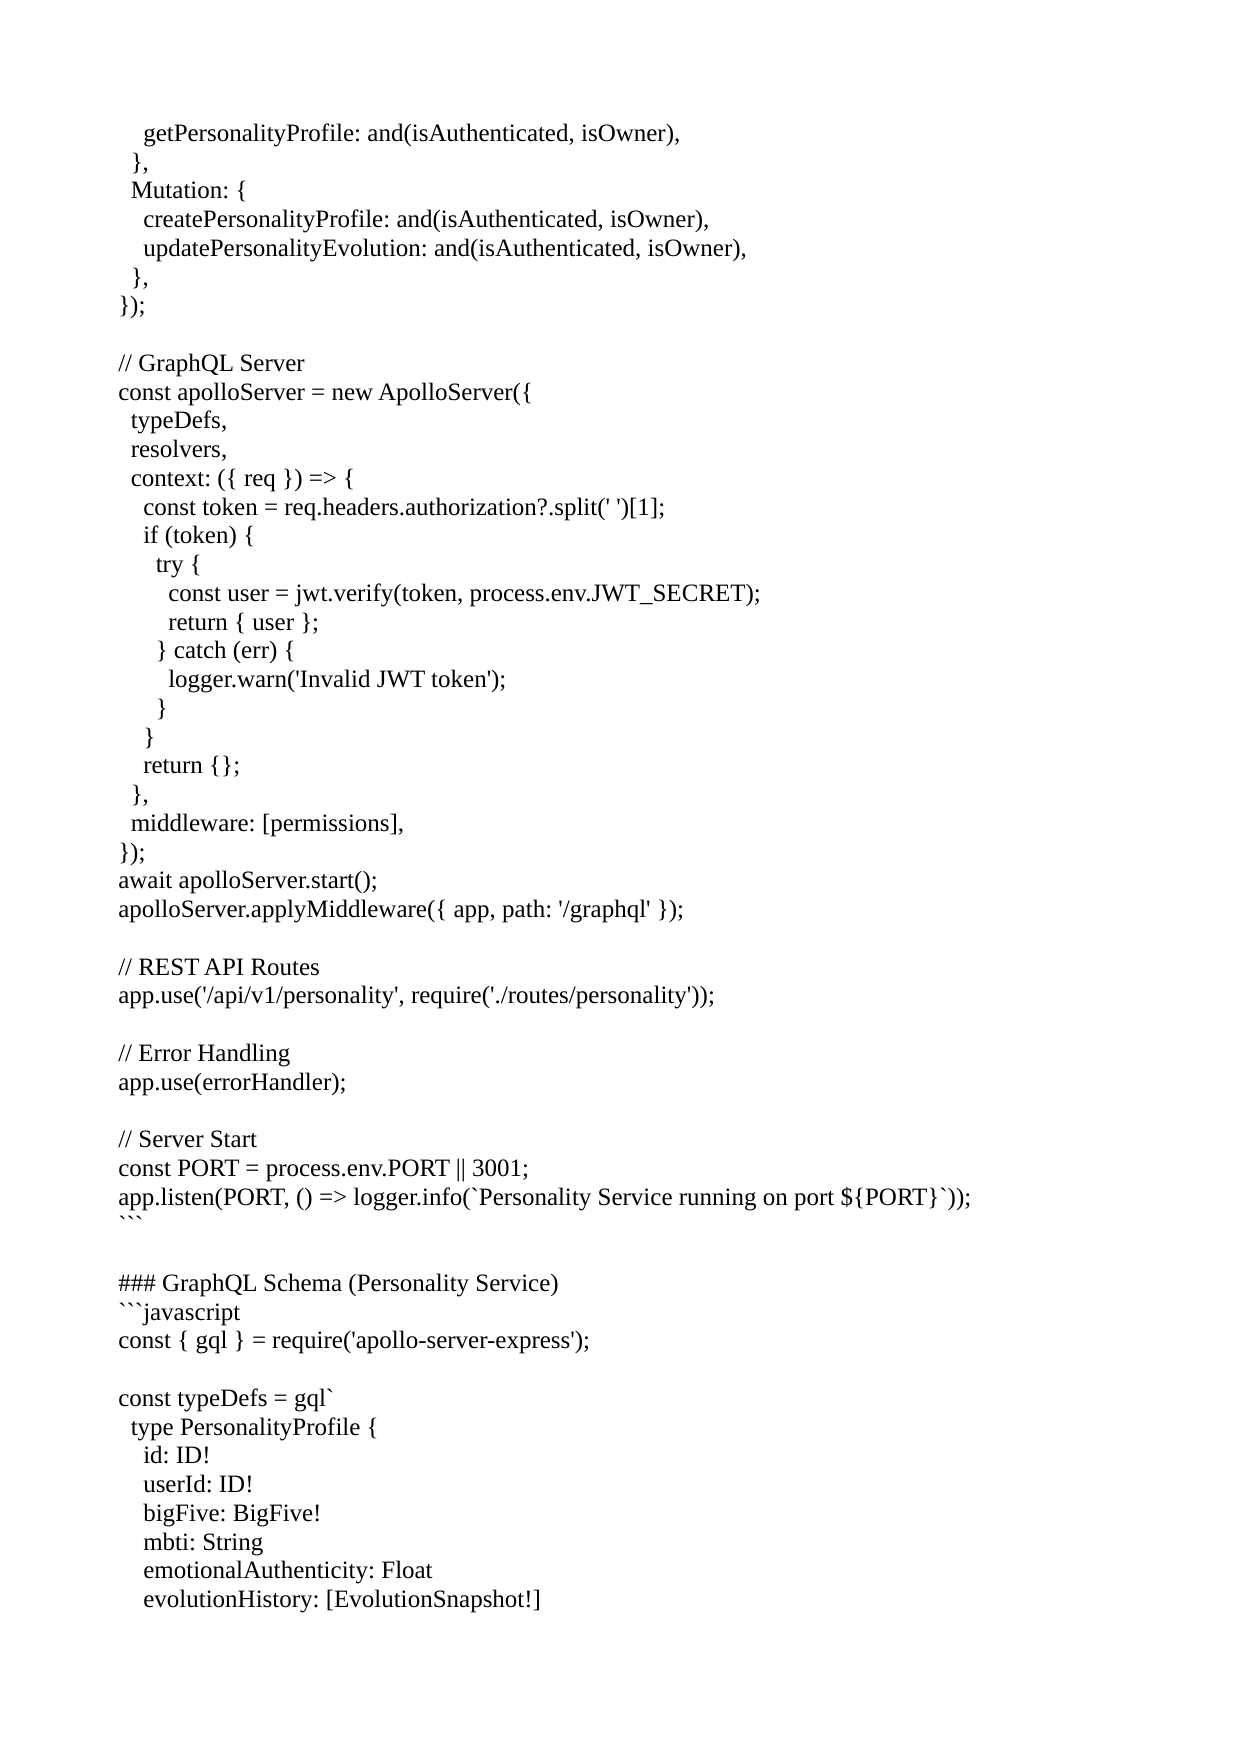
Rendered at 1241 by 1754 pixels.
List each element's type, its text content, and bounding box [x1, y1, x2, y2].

text } [118, 693, 1122, 722]
text const token = req.headers.authorization?.split(' ')[1]; [118, 492, 1122, 521]
text const user = jwt.verify(token, process.env.JWT_SECRET); [118, 578, 1122, 607]
text updatePersonalityEvolution: and(isAuthenticated, isOwner), [118, 233, 1122, 262]
text // REST API Routes [118, 952, 1122, 981]
text evolutionHistory: [EvolutionSnapshot!] [118, 1584, 1122, 1613]
text createPersonalityProfile: and(isAuthenticated, isOwner), [118, 204, 1122, 233]
text }, [118, 262, 1122, 291]
text // Error Handling [118, 1038, 1122, 1067]
text try { [118, 549, 1122, 578]
text } [118, 722, 1122, 751]
text ### GraphQL Schema (Personality Service) [118, 1268, 1122, 1297]
text const apolloServer = new ApolloServer({ [118, 377, 1122, 406]
text getPersonalityProfile: and(isAuthenticated, isOwner), [118, 118, 1122, 147]
text mbti: String [118, 1527, 1122, 1556]
text type PersonalityProfile { [118, 1412, 1122, 1441]
text }, [118, 147, 1122, 176]
text const { gql } = require('apollo-server-express'); [118, 1326, 1122, 1354]
text return { user }; [118, 607, 1122, 636]
text if (token) { [118, 521, 1122, 549]
text userId: ID! [118, 1469, 1122, 1498]
text middleware: [permissions], [118, 808, 1122, 837]
text ```javascript [118, 1297, 1122, 1326]
text }, [118, 779, 1122, 808]
text } catch (err) { [118, 636, 1122, 664]
text await apolloServer.start(); [118, 866, 1122, 894]
text resolvers, [118, 434, 1122, 463]
text // Server Start [118, 1124, 1122, 1153]
text logger.warn('Invalid JWT token'); [118, 664, 1122, 693]
text id: ID! [118, 1441, 1122, 1469]
text apolloServer.applyMiddleware({ app, path: '/graphql' }); [118, 894, 1122, 923]
text Mutation: { [118, 176, 1122, 204]
text ``` [118, 1211, 1122, 1239]
text }); [118, 837, 1122, 866]
text emotionalAuthenticity: Float [118, 1556, 1122, 1584]
text }); [118, 291, 1122, 319]
text const typeDefs = gql` [118, 1383, 1122, 1412]
text const PORT = process.env.PORT || 3001; [118, 1153, 1122, 1182]
text bigFive: BigFive! [118, 1498, 1122, 1527]
text typeDefs, [118, 406, 1122, 434]
text app.use('/api/v1/personality', require('./routes/personality')); [118, 981, 1122, 1009]
text app.listen(PORT, () => logger.info(`Personality Service running on port ${PORT}`)); [118, 1182, 1122, 1211]
text return {}; [118, 751, 1122, 779]
text // GraphQL Server [118, 348, 1122, 377]
text app.use(errorHandler); [118, 1067, 1122, 1096]
text context: ({ req }) => { [118, 463, 1122, 492]
